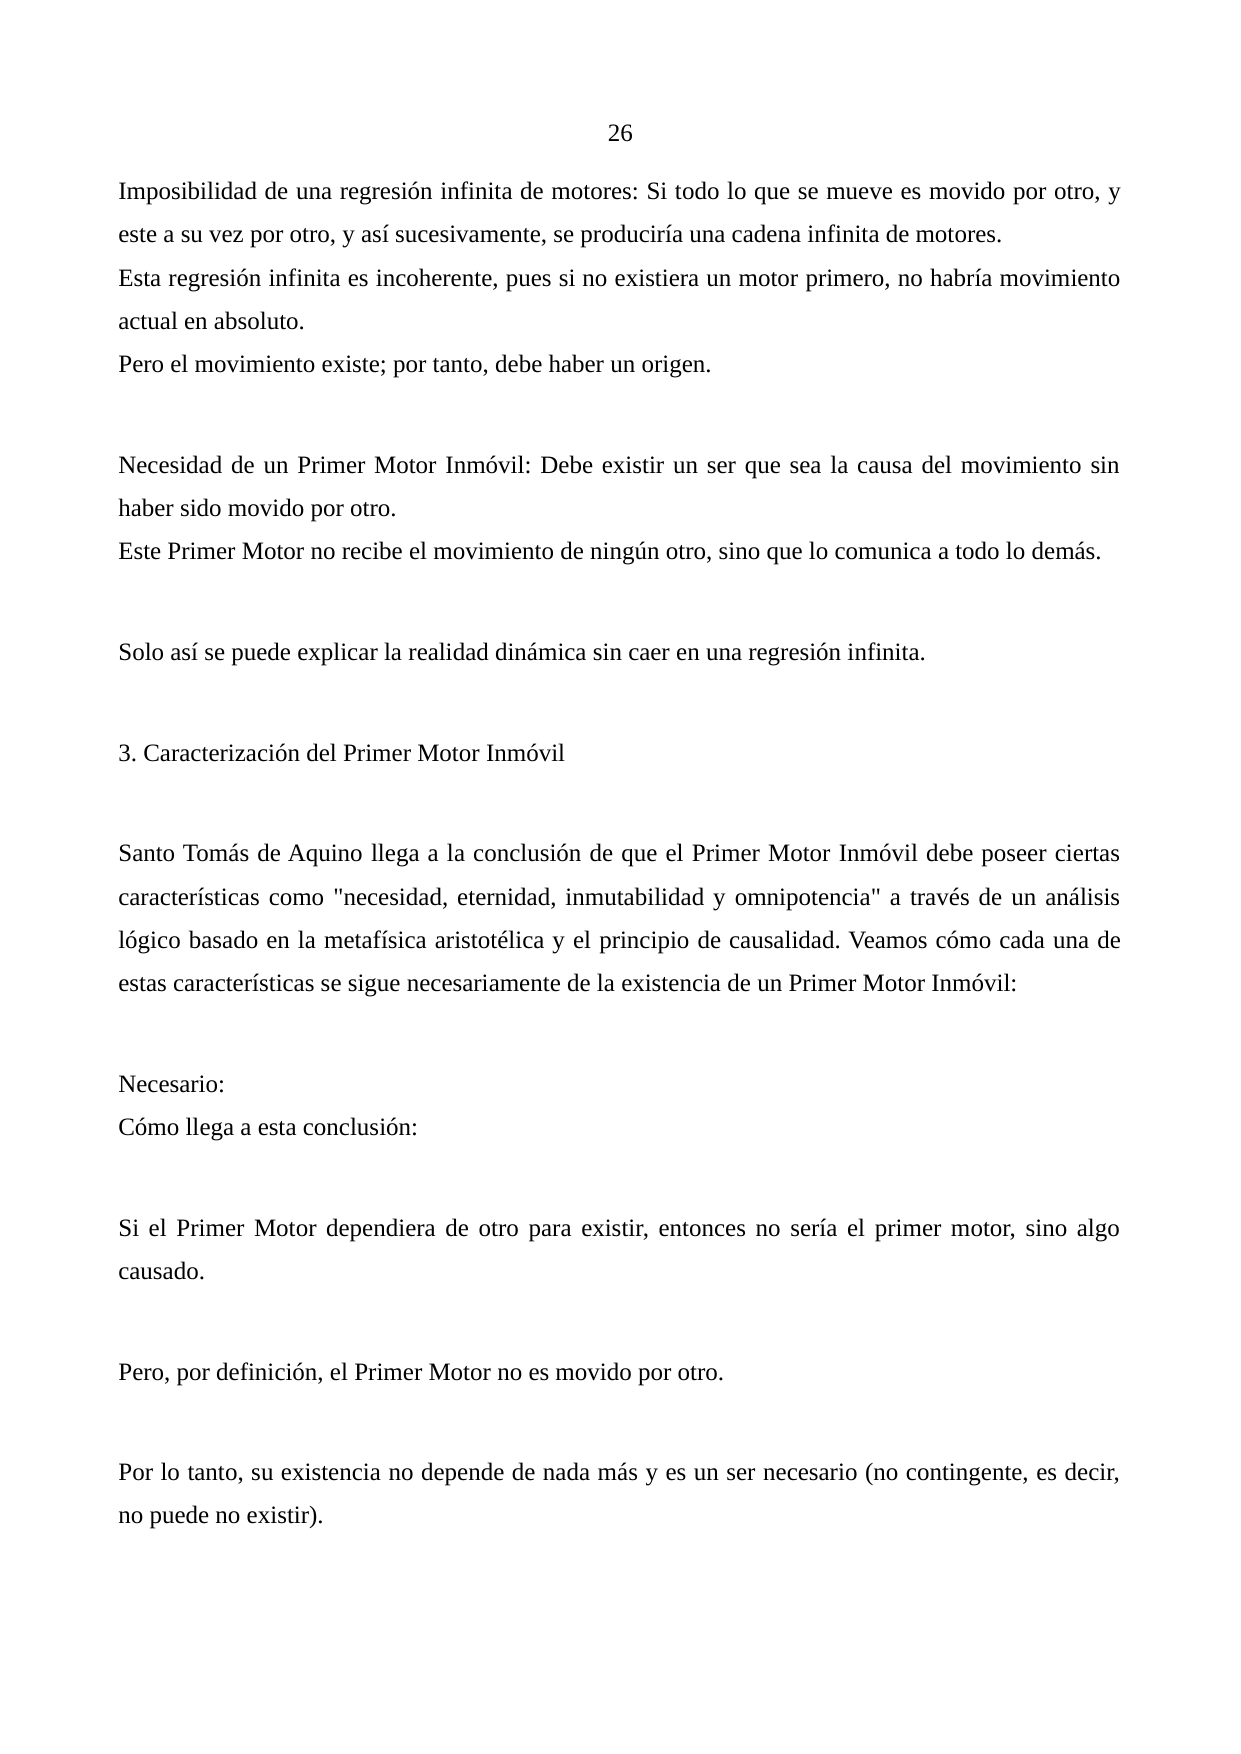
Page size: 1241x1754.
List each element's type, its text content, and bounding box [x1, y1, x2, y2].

text Por lo tanto, su existencia no depende de nada más y es un ser necesario (no contingente, es decir, no puede no existir). [118, 1457, 1122, 1529]
text Necesario: [118, 1069, 1122, 1097]
text Imposibilidad de una regresión infinita de motores: Si todo lo que se mueve es movido por otro, y este a su vez por otro, y así sucesivamente, se produciría una cadena infinita de motores. [118, 176, 1122, 248]
text Cómo llega a esta conclusión: [118, 1112, 1122, 1141]
text Pero el movimiento existe; por tanto, debe haber un origen. [118, 349, 1122, 378]
text Este Primer Motor no recibe el movimiento de ningún otro, sino que lo comunica a todo lo demás. [118, 536, 1122, 565]
text Si el Primer Motor dependiera de otro para existir, entonces no sería el primer motor, sino algo causado. [118, 1213, 1122, 1284]
text Necesidad de un Primer Motor Inmóvil: Debe existir un ser que sea la causa del movimiento sin haber sido movido por otro. [118, 450, 1122, 522]
text Santo Tomás de Aquino llega a la conclusión de que el Primer Motor Inmóvil debe poseer ciertas características como "necesidad, eternidad, inmutabilidad y omnipotencia" a través de un análisis lógico basado en la metafísica aristotélica y el principio de causalidad. Veamos cómo cada una de estas características se sigue necesariamente de la existencia de un Primer Motor Inmóvil: [118, 838, 1122, 997]
text Pero, por definición, el Primer Motor no es movido por otro. [118, 1357, 1122, 1385]
text Solo así se puede explicar la realidad dinámica sin caer en una regresión infinita. [118, 637, 1122, 666]
text 3. Caracterización del Primer Motor Inmóvil [118, 738, 1122, 766]
text Esta regresión infinita es incoherente, pues si no existiera un motor primero, no habría movimiento actual en absoluto. [118, 263, 1122, 334]
